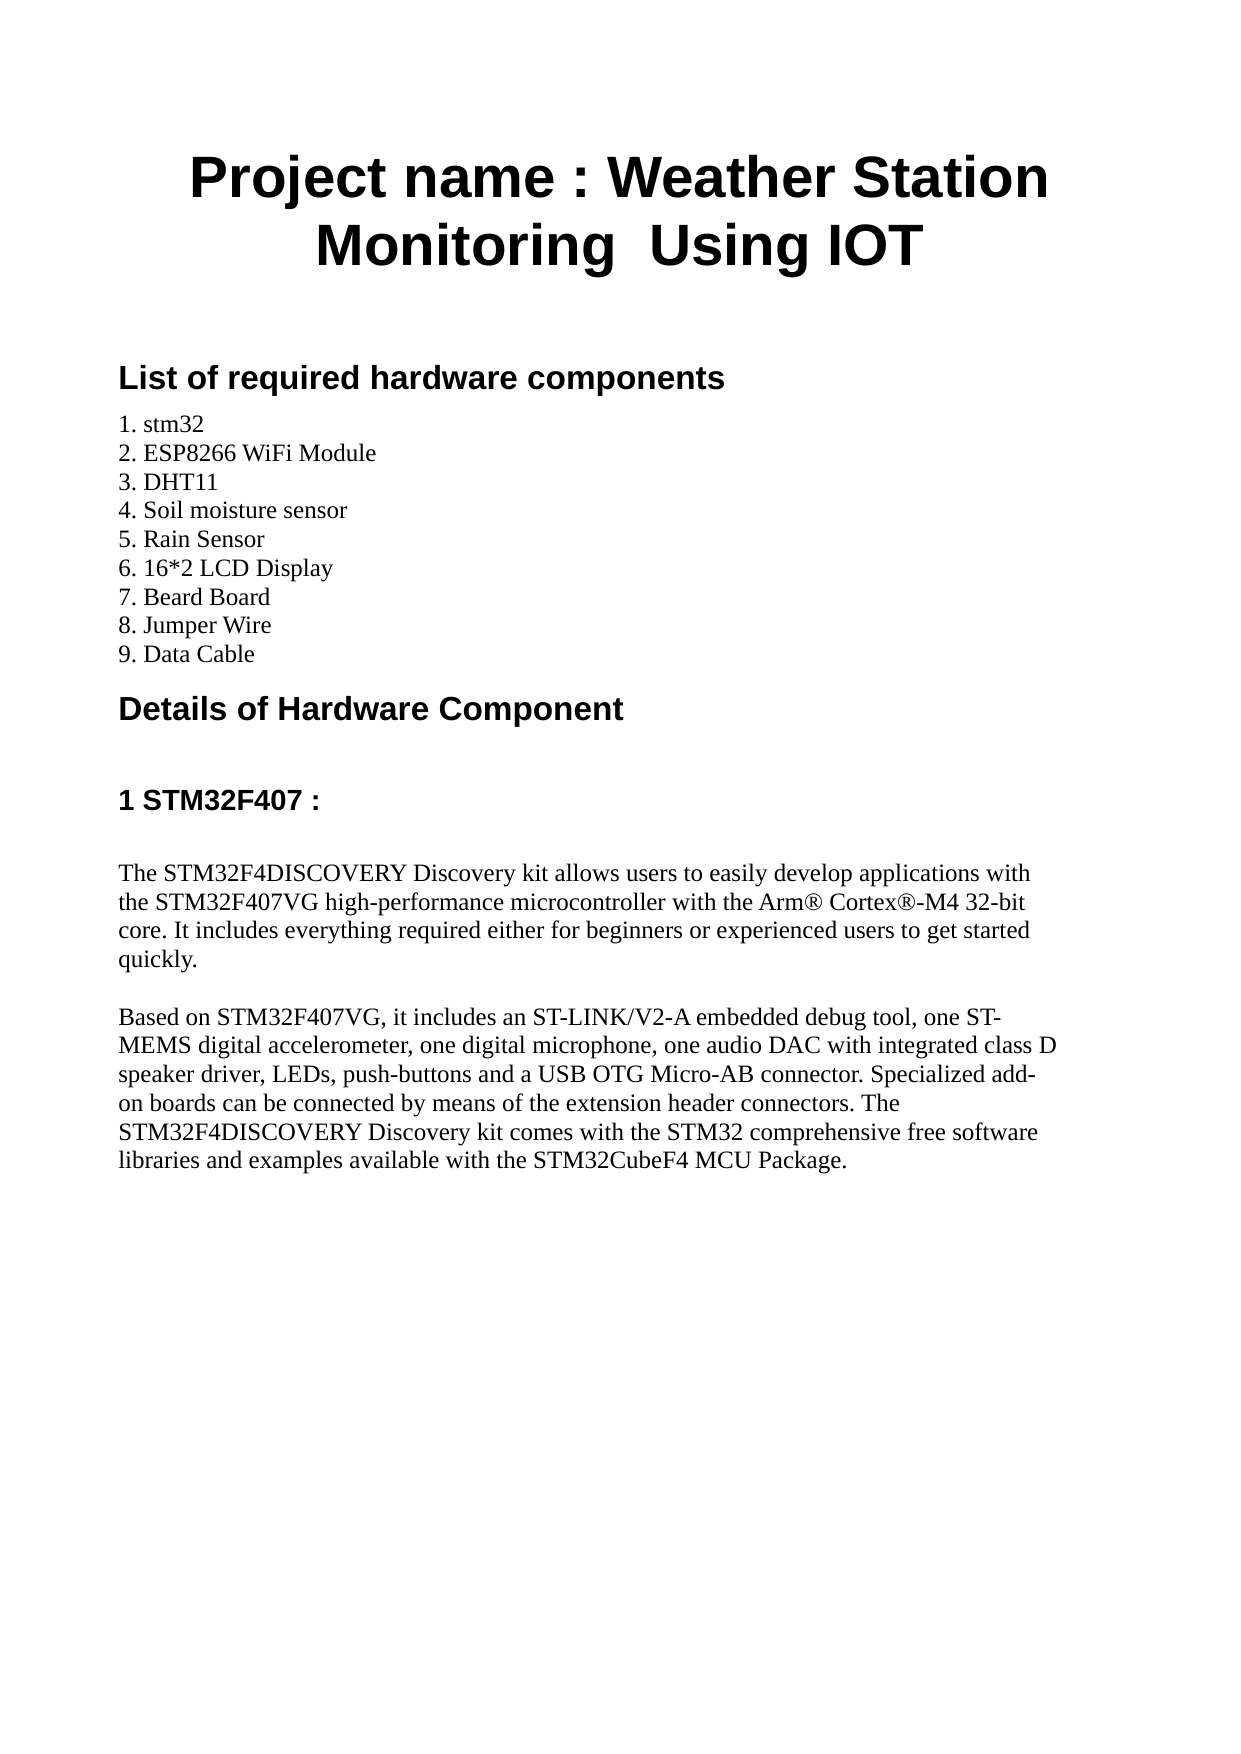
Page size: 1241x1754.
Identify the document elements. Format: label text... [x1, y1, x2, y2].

text STM32F4DISCOVERY Discovery kit comes with the STM32 comprehensive free software [118, 1117, 1122, 1145]
text speaker driver, LEDs, push-buttons and a USB OTG Micro-AB connector. Specialized add- [118, 1059, 1122, 1088]
text on boards can be connected by means of the extension header connectors. The [118, 1088, 1122, 1117]
text MEMS digital accelerometer, one digital microphone, one audio DAC with integrated class D [118, 1030, 1122, 1059]
text 7. Beard Board [118, 582, 1122, 610]
title Project name : Weather Station Monitoring Using IOT [118, 143, 1122, 277]
subtitle List of required hardware components [118, 358, 1122, 397]
text 1. stm32 [118, 409, 1122, 438]
subtitle Details of Hardware Component [118, 689, 1122, 727]
text the STM32F407VG high-performance microcontroller with the Arm® Cortex®-M4 32-bit [118, 887, 1122, 915]
text The STM32F4DISCOVERY Discovery kit allows users to easily develop applications with [118, 858, 1122, 887]
text 8. Jumper Wire [118, 610, 1122, 639]
text quickly. [118, 944, 1122, 973]
text Based on STM32F407VG, it includes an ST-LINK/V2-A embedded debug tool, one ST- [118, 1002, 1122, 1030]
text 2. ESP8266 WiFi Module [118, 438, 1122, 467]
text 6. 16*2 LCD Display [118, 553, 1122, 582]
text core. It includes everything required either for beginners or experienced users to get started [118, 915, 1122, 944]
text 4. Soil moisture sensor [118, 495, 1122, 524]
text 3. DHT11 [118, 467, 1122, 495]
text libraries and examples available with the STM32CubeF4 MCU Package. [118, 1145, 1122, 1174]
subtitle 1 STM32F407 : [118, 783, 1122, 817]
text 9. Data Cable [118, 639, 1122, 668]
text 5. Rain Sensor [118, 524, 1122, 553]
